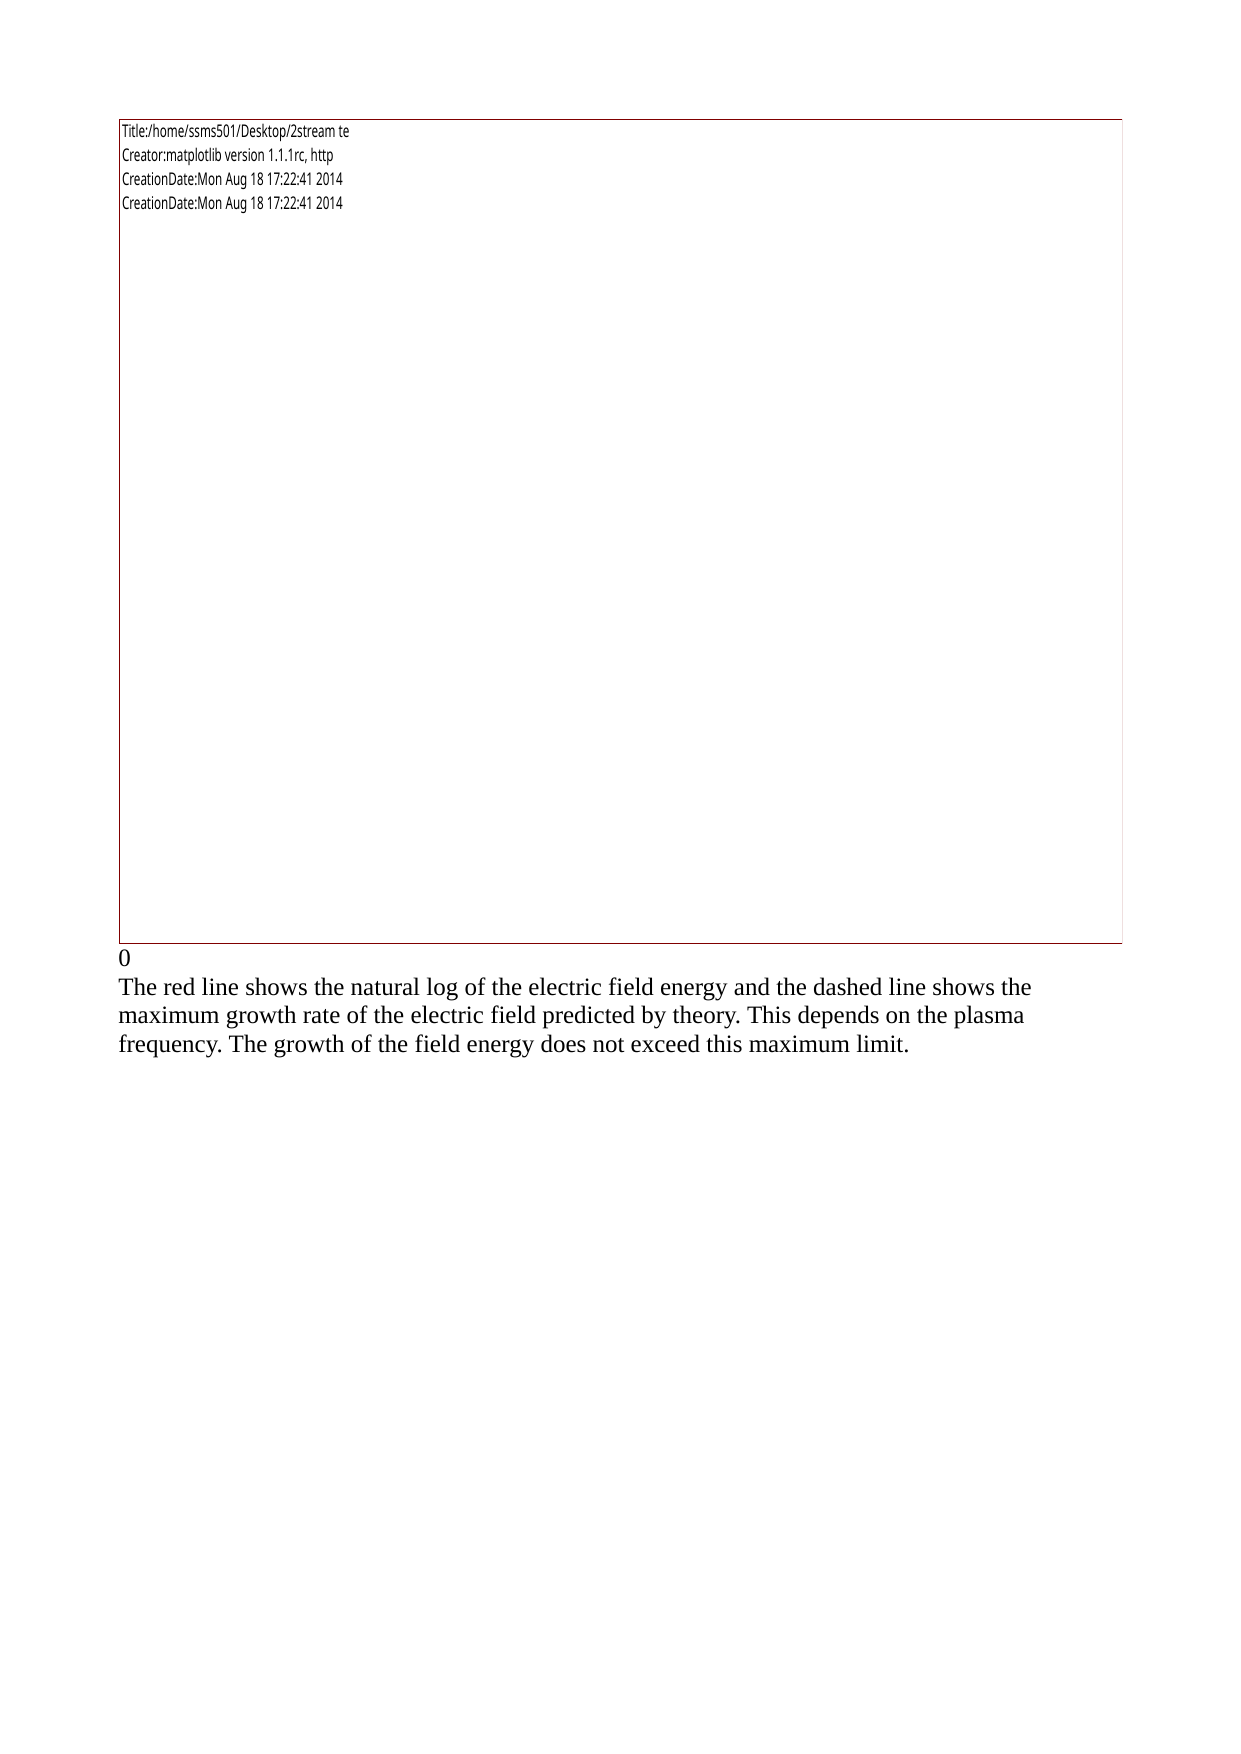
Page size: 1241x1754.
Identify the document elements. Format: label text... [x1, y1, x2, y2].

text The red line shows the natural log of the electric field energy and the dashed line shows the maximum growth rate of the electric field predicted by theory. This depends on the plasma frequency. The growth of the field energy does not exceed this maximum limit. [118, 972, 1122, 1058]
text 0 [118, 118, 1122, 972]
